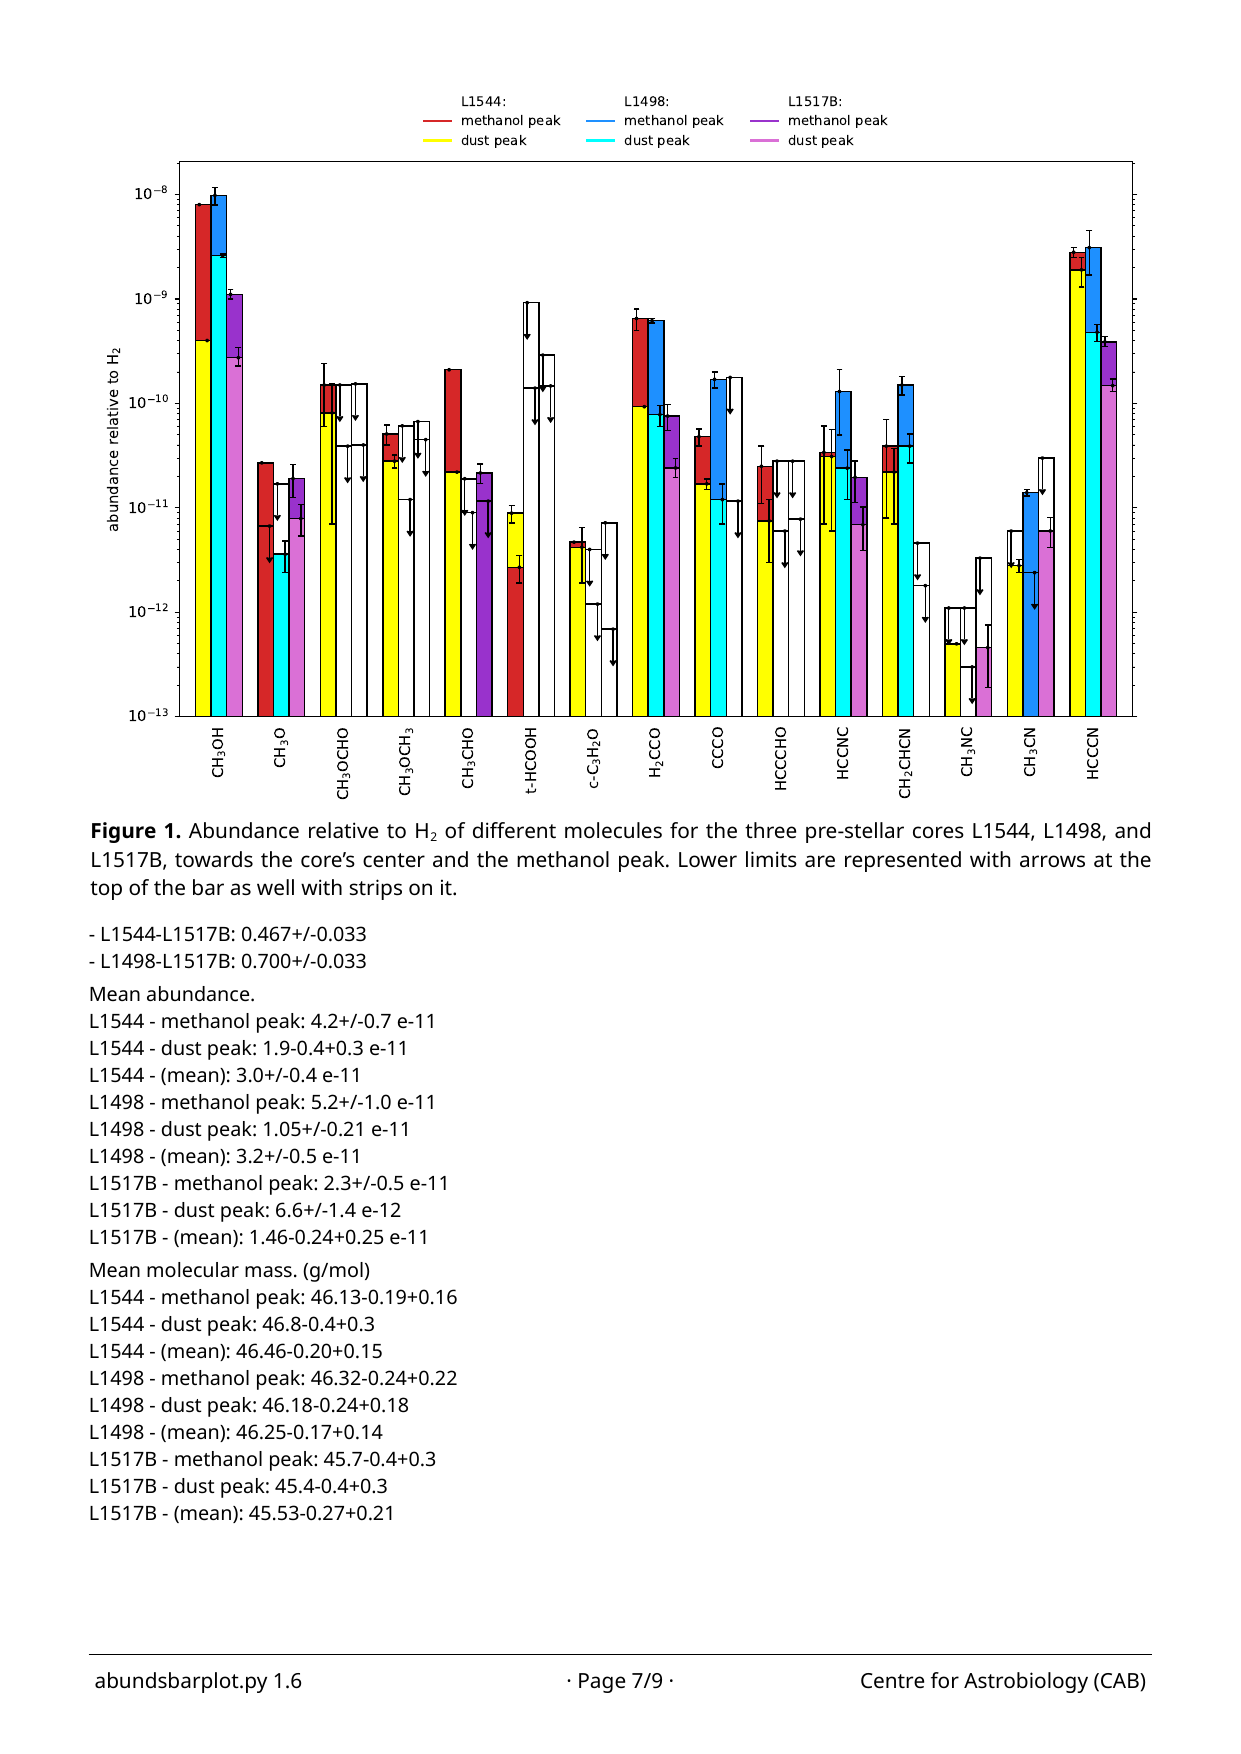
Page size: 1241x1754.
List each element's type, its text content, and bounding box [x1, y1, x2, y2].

text L1498 - (mean): 3.2+/-0.5 e-11 [88, 1142, 1152, 1169]
text L1544 - dust peak: 46.8-0.4+0.3 [88, 1310, 1152, 1337]
text L1517B - (mean): 45.53-0.27+0.21 [88, 1499, 1152, 1526]
text L1517B - dust peak: 45.4-0.4+0.3 [88, 1472, 1152, 1499]
text L1498 - methanol peak: 46.32-0.24+0.22 [88, 1364, 1152, 1391]
text L1544 - (mean): 3.0+/-0.4 e-11 [88, 1062, 1152, 1088]
text Figure 1. Abundance relative to H2 of different molecules for the three pre-stellar cores L1544, L1498, and L1517B, towards the core’s center and the methanol peak. Lower limits are represented with arrows at the top of the bar as well with strips on it. [90, 816, 1153, 902]
text - L1498-L1517B: 0.700+/-0.033 [88, 948, 1152, 975]
text - L1544-L1517B: 0.467+/-0.033 [88, 88, 1152, 948]
text L1544 - (mean): 46.46-0.20+0.15 [88, 1337, 1152, 1364]
text L1517B - methanol peak: 45.7-0.4+0.3 [88, 1445, 1152, 1472]
text L1498 - methanol peak: 5.2+/-1.0 e-11 [88, 1088, 1152, 1116]
text L1544 - methanol peak: 46.13-0.19+0.16 [88, 1283, 1152, 1310]
text L1517B - methanol peak: 2.3+/-0.5 e-11 [88, 1169, 1152, 1196]
text L1498 - (mean): 46.25-0.17+0.14 [88, 1418, 1152, 1445]
text L1498 - dust peak: 1.05+/-0.21 e-11 [88, 1116, 1152, 1142]
text L1544 - dust peak: 1.9-0.4+0.3 e-11 [88, 1034, 1152, 1062]
text Mean molecular mass. (g/mol) [88, 1256, 1152, 1283]
text Mean abundance. [88, 981, 1152, 1008]
text L1517B - (mean): 1.46-0.24+0.25 e-11 [88, 1223, 1152, 1250]
text L1544 - methanol peak: 4.2+/-0.7 e-11 [88, 1008, 1152, 1034]
text L1498 - dust peak: 46.18-0.24+0.18 [88, 1391, 1152, 1418]
text L1517B - dust peak: 6.6+/-1.4 e-12 [88, 1196, 1152, 1223]
